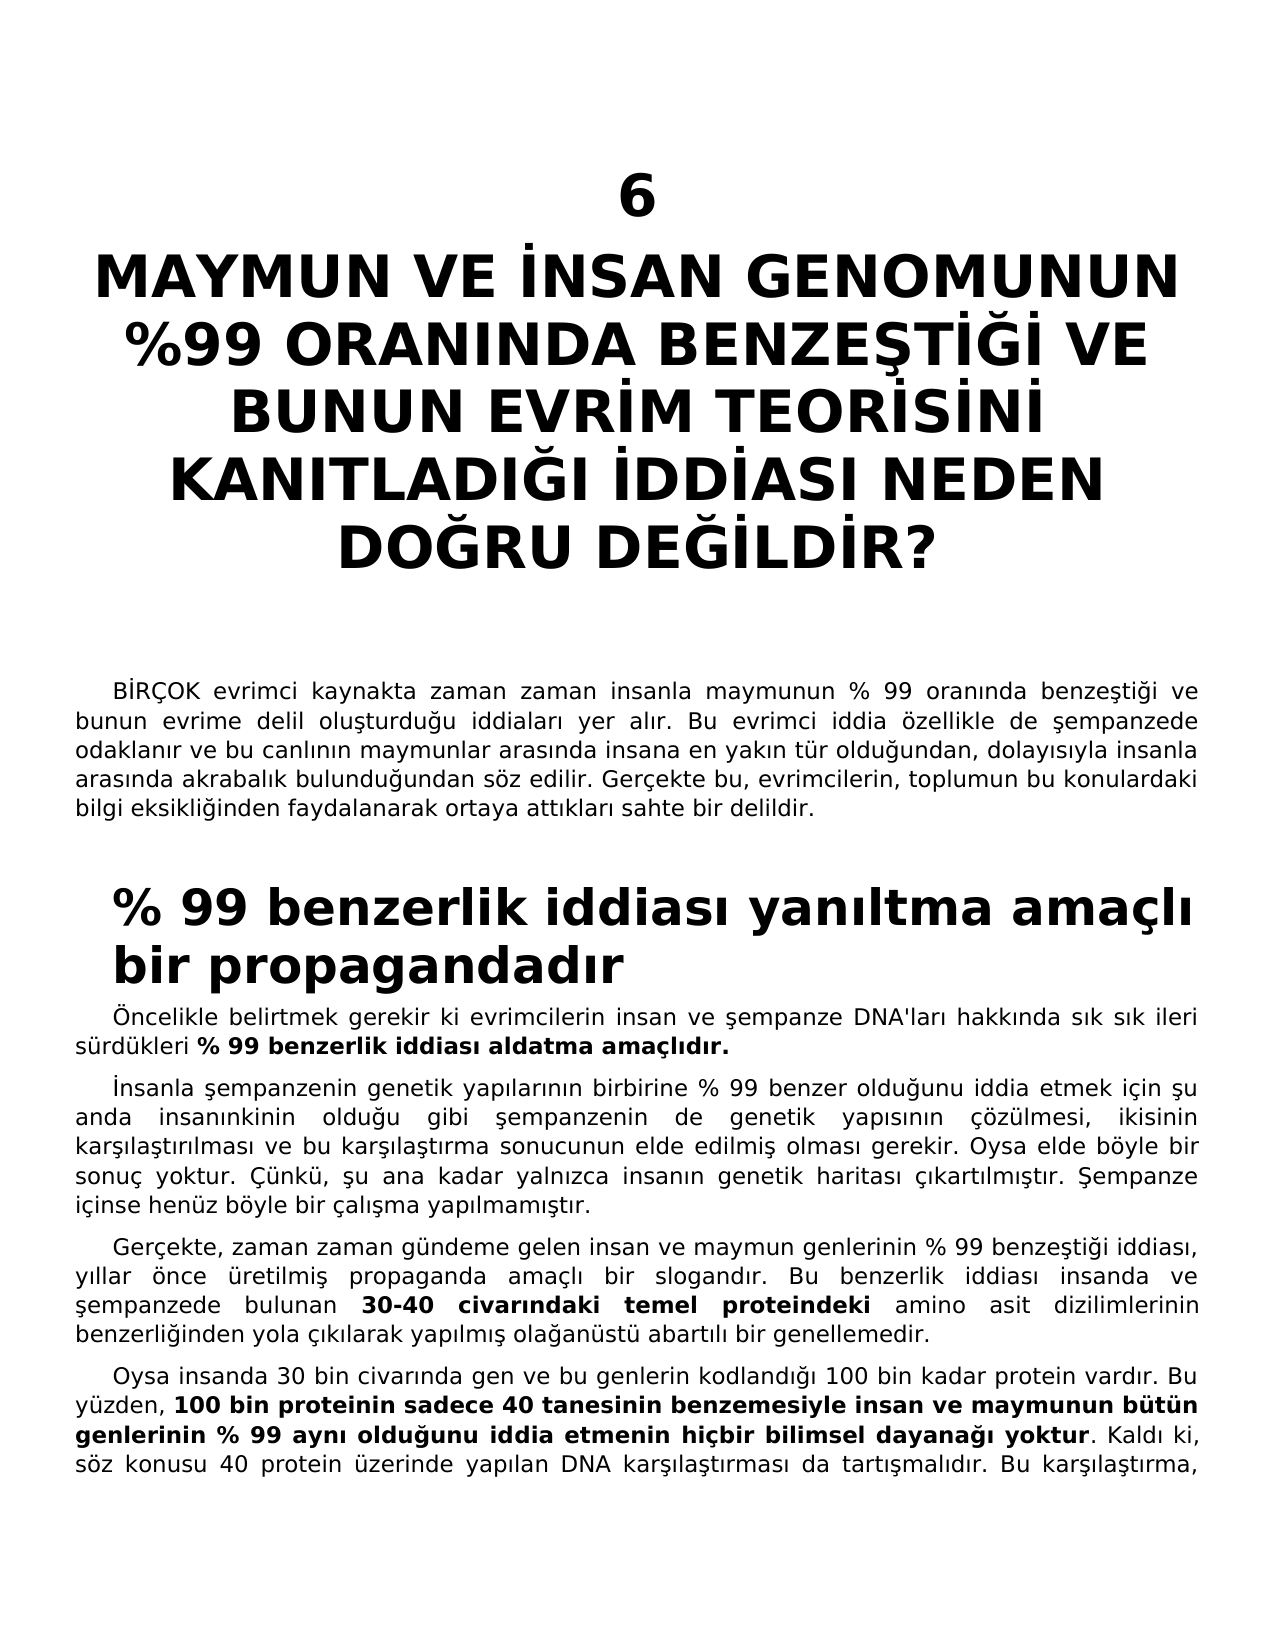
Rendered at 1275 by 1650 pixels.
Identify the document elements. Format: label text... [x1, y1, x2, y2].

text Oysa insanda 30 bin civarında gen ve bu genlerin kodlandığı 100 bin kadar protein vardır. Bu yüzden, 100 bin proteinin sadece 40 tanesinin benzemesiyle insan ve maymunun bütün genlerinin % 99 aynı olduğunu iddia etmenin hiçbir bilimsel dayanağı yoktur. Kaldı ki, söz konusu 40 protein üzerinde yapılan DNA karşılaştırması da tartışmalıdır. Bu karşılaştırma, [75, 1363, 1200, 1478]
text % 99 benzerlik iddiası yanıltma amaçlı bir propagandadır [112, 879, 1200, 996]
text Gerçekte, zaman zaman gündeme gelen insan ve maymun genlerinin % 99 benzeştiği iddiası, yıllar önce üretilmiş propaganda amaçlı bir slogandır. Bu benzerlik iddiası insanda ve şempanzede bulunan 30-40 civarındaki temel proteindeki amino asit dizilimlerinin benzerliğinden yola çıkılarak yapılmış olağanüstü abartılı bir genellemedir. [75, 1234, 1200, 1348]
text 6 [75, 162, 1200, 230]
text MAYMUN VE İNSAN GENOMUNUN %99 ORANINDA BENZEŞTİĞİ VE BUNUN EVRİM TEORİSİNİ KANITLADIĞI İDDİASI NEDEN DOĞRU DEĞİLDİR? [75, 243, 1200, 582]
text İnsanla şempanzenin genetik yapılarının birbirine % 99 benzer olduğunu iddia etmek için şu anda insanınkinin olduğu gibi şempanzenin de genetik yapısının çözülmesi, ikisinin karşılaştırılması ve bu karşılaştırma sonucunun elde edilmiş olması gerekir. Oysa elde böyle bir sonuç yoktur. Çünkü, şu ana kadar yalnızca insanın genetik haritası çıkartılmıştır. Şempanze içinse henüz böyle bir çalışma yapılmamıştır. [75, 1075, 1200, 1219]
text Öncelikle belirtmek gerekir ki evrimcilerin insan ve şempanze DNA'ları hakkında sık sık ileri sürdükleri % 99 benzerlik iddiası aldatma amaçlıdır. [75, 1004, 1200, 1060]
text BİRÇOK evrimci kaynakta zaman zaman insanla maymunun % 99 oranında benzeştiği ve bunun evrime delil oluşturduğu iddiaları yer alır. Bu evrimci iddia özellikle de şempanzede odaklanır ve bu canlının maymunlar arasında insana en yakın tür olduğundan, dolayısıyla insanla arasında akrabalık bulunduğundan söz edilir. Gerçekte bu, evrimcilerin, toplumun bu konulardaki bilgi eksikliğinden faydalanarak ortaya attıkları sahte bir delildir. [75, 678, 1200, 822]
